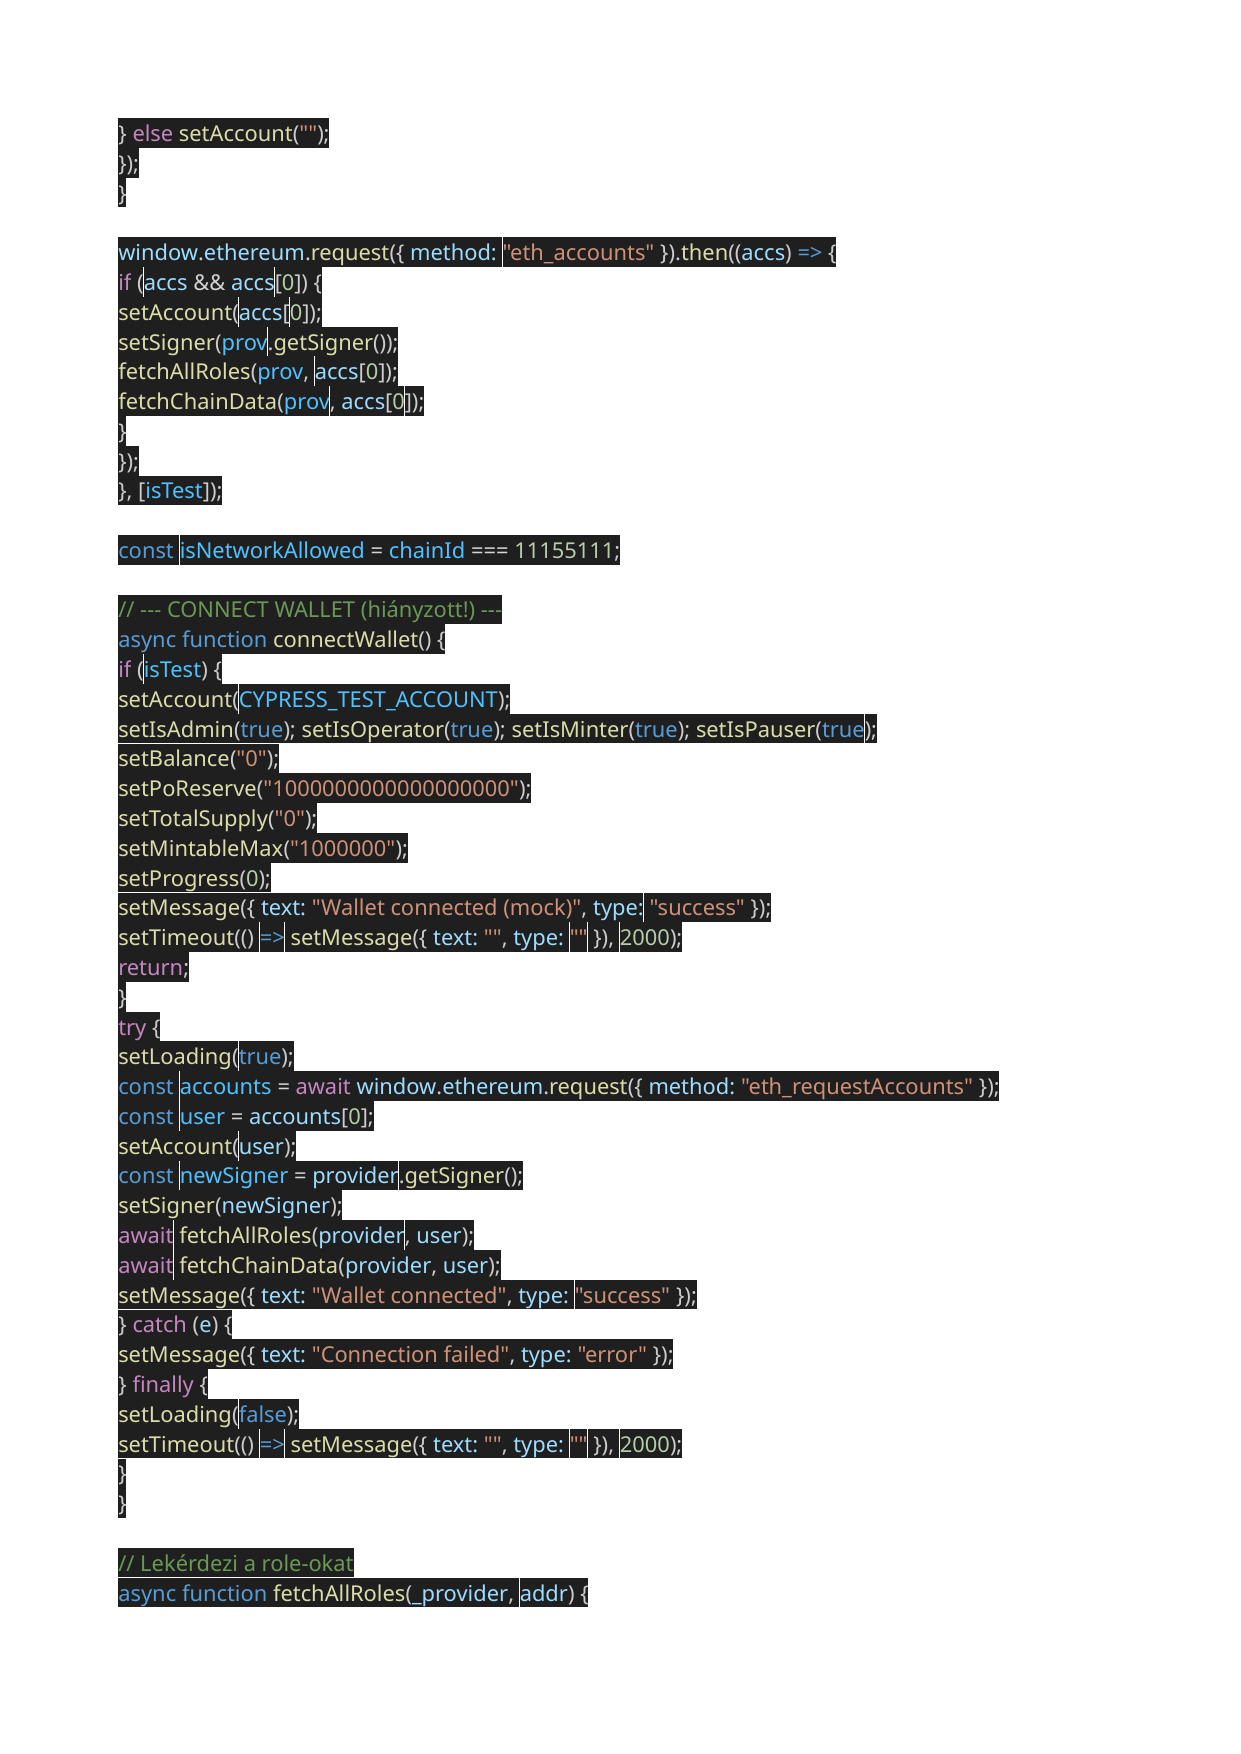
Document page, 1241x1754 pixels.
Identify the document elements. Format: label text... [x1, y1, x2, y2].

text const newSigner = provider.getSigner(); [118, 1161, 1122, 1190]
text } [118, 416, 1122, 446]
text try { [118, 1012, 1122, 1041]
text }); [118, 446, 1122, 476]
text setProgress(0); [118, 863, 1122, 892]
text window.ethereum.request({ method: "eth_accounts" }).then((accs) => { [118, 237, 1122, 267]
text setTimeout(() => setMessage({ text: "", type: "" }), 2000); [118, 1429, 1122, 1458]
text setIsAdmin(true); setIsOperator(true); setIsMinter(true); setIsPauser(true); [118, 714, 1122, 743]
text setLoading(true); [118, 1041, 1122, 1071]
text }, [isTest]); [118, 476, 1122, 505]
text if (isTest) { [118, 654, 1122, 684]
text async function connectWallet() { [118, 624, 1122, 654]
text setAccount(accs[0]); [118, 297, 1122, 327]
text setMintableMax("1000000"); [118, 833, 1122, 863]
text await fetchAllRoles(provider, user); [118, 1220, 1122, 1250]
text } else setAccount(""); [118, 118, 1122, 148]
text } catch (e) { [118, 1309, 1122, 1339]
text fetchChainData(prov, accs[0]); [118, 386, 1122, 416]
text setSigner(newSigner); [118, 1190, 1122, 1220]
text setSigner(prov.getSigner()); [118, 327, 1122, 356]
text } finally { [118, 1369, 1122, 1399]
text setMessage({ text: "Wallet connected (mock)", type: "success" }); [118, 892, 1122, 922]
text setPoReserve("1000000000000000000"); [118, 773, 1122, 803]
text setBalance("0"); [118, 743, 1122, 773]
text const accounts = await window.ethereum.request({ method: "eth_requestAccounts" }); [118, 1071, 1122, 1101]
text setTotalSupply("0"); [118, 803, 1122, 833]
text }); [118, 148, 1122, 178]
text } [118, 982, 1122, 1012]
text await fetchChainData(provider, user); [118, 1250, 1122, 1280]
text const isNetworkAllowed = chainId === 11155111; [118, 535, 1122, 565]
text setTimeout(() => setMessage({ text: "", type: "" }), 2000); [118, 922, 1122, 952]
text setMessage({ text: "Wallet connected", type: "success" }); [118, 1280, 1122, 1309]
text setMessage({ text: "Connection failed", type: "error" }); [118, 1339, 1122, 1369]
text } [118, 1458, 1122, 1488]
text } [118, 178, 1122, 207]
text fetchAllRoles(prov, accs[0]); [118, 356, 1122, 386]
text async function fetchAllRoles(_provider, addr) { [118, 1577, 1122, 1607]
text } [118, 1488, 1122, 1518]
text const user = accounts[0]; [118, 1101, 1122, 1131]
text setLoading(false); [118, 1399, 1122, 1429]
text // --- CONNECT WALLET (hiányzott!) --- [118, 594, 1122, 624]
text return; [118, 952, 1122, 982]
text if (accs && accs[0]) { [118, 267, 1122, 297]
text setAccount(CYPRESS_TEST_ACCOUNT); [118, 684, 1122, 714]
text setAccount(user); [118, 1131, 1122, 1161]
text // Lekérdezi a role-okat [118, 1548, 1122, 1577]
